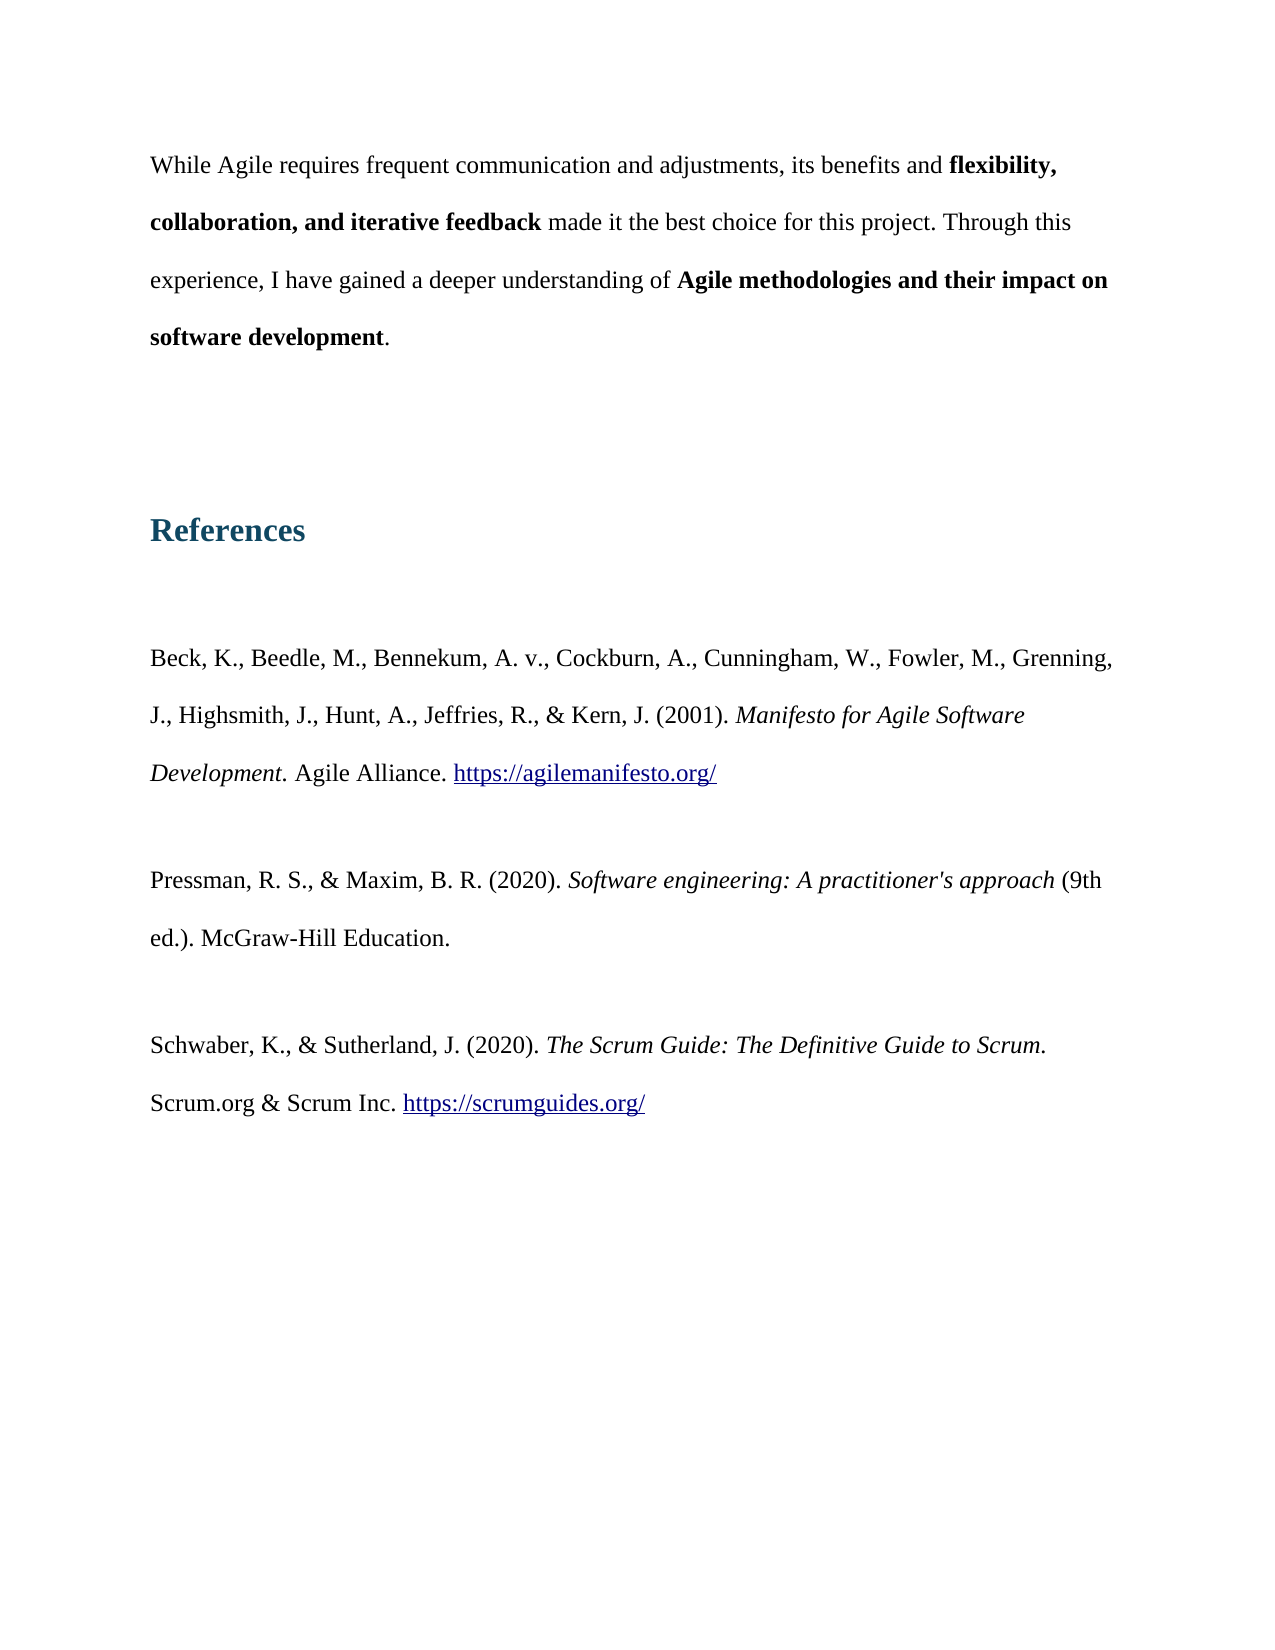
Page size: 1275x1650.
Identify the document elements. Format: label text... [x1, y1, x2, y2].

text Beck, K., Beedle, M., Bennekum, A. v., Cockburn, A., Cunningham, W., Fowler, M., Grenning, J., Highsmith, J., Hunt, A., Jeffries, R., & Kern, J. (2001). Manifesto for Agile Software Development. Agile Alliance. https://agilemanifesto.org/ [150, 643, 1125, 787]
text Schwaber, K., & Sutherland, J. (2020). The Scrum Guide: The Definitive Guide to Scrum. Scrum.org & Scrum Inc. https://scrumguides.org/ [150, 1031, 1125, 1117]
subtitle References [150, 510, 1125, 549]
text While Agile requires frequent communication and adjustments, its benefits and flexibility, collaboration, and iterative feedback made it the best choice for this project. Through this experience, I have gained a deeper understanding of Agile methodologies and their impact on software development. [150, 150, 1125, 351]
text Pressman, R. S., & Maxim, B. R. (2020). Software engineering: A practitioner's approach (9th ed.). McGraw-Hill Education. [150, 866, 1125, 952]
